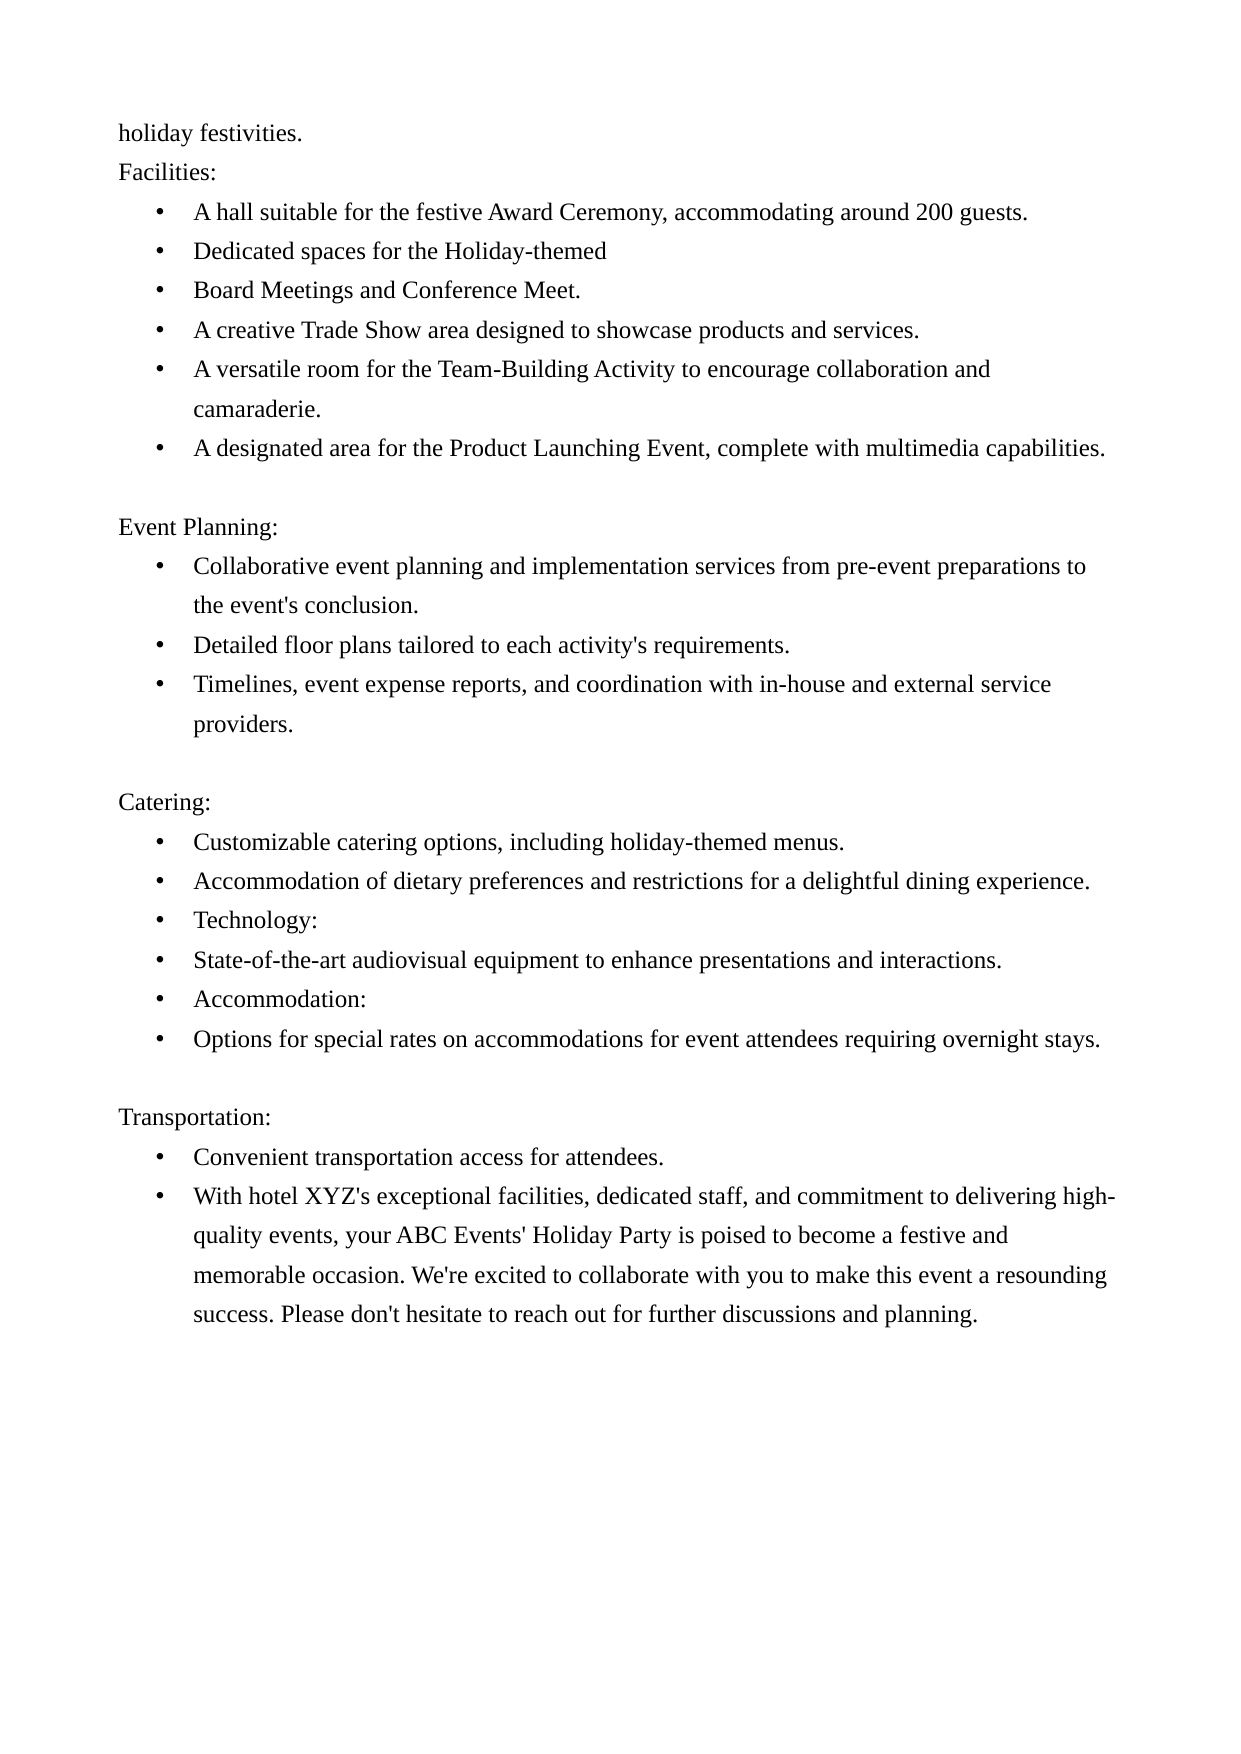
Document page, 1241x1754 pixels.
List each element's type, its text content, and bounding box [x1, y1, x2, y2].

list Timelines, event expense reports, and coordination with in-house and external service providers. [156, 669, 1122, 737]
text Facilities: [118, 157, 1122, 186]
list Detailed floor plans tailored to each activity's requirements. [156, 630, 1122, 659]
list Accommodation of dietary preferences and restrictions for a delightful dining experience. [156, 866, 1122, 895]
list Dedicated spaces for the Holiday-themed [156, 236, 1122, 265]
list A designated area for the Product Launching Event, complete with multimedia capabilities. [156, 433, 1122, 462]
text Event Planning: [118, 472, 1122, 541]
text holiday festivities. [118, 118, 1122, 147]
list Convenient transportation access for attendees. [156, 1142, 1122, 1171]
text Catering: [118, 748, 1122, 816]
list A hall suitable for the festive Award Ceremony, accommodating around 200 guests. [156, 197, 1122, 226]
text Transportation: [118, 1102, 1122, 1131]
list Options for special rates on accommodations for event attendees requiring overnight stays. [156, 1024, 1122, 1052]
list Board Meetings and Conference Meet. [156, 276, 1122, 304]
list Accommodation: [156, 984, 1122, 1013]
list Customizable catering options, including holiday-themed menus. [156, 827, 1122, 856]
list State-of-the-art audiovisual equipment to enhance presentations and interactions. [156, 945, 1122, 974]
list With hotel XYZ's exceptional facilities, dedicated staff, and commitment to delivering high-quality events, your ABC Events' Holiday Party is poised to become a festive and memorable occasion. We're excited to collaborate with you to make this event a resounding success. Please don't hesitate to reach out for further discussions and planning. [156, 1181, 1122, 1328]
list A creative Trade Show area designed to showcase products and services. [156, 315, 1122, 344]
list Collaborative event planning and implementation services from pre-event preparations to the event's conclusion. [156, 551, 1122, 619]
list Technology: [156, 906, 1122, 934]
list A versatile room for the Team-Building Activity to encourage collaboration and camaraderie. [156, 354, 1122, 422]
